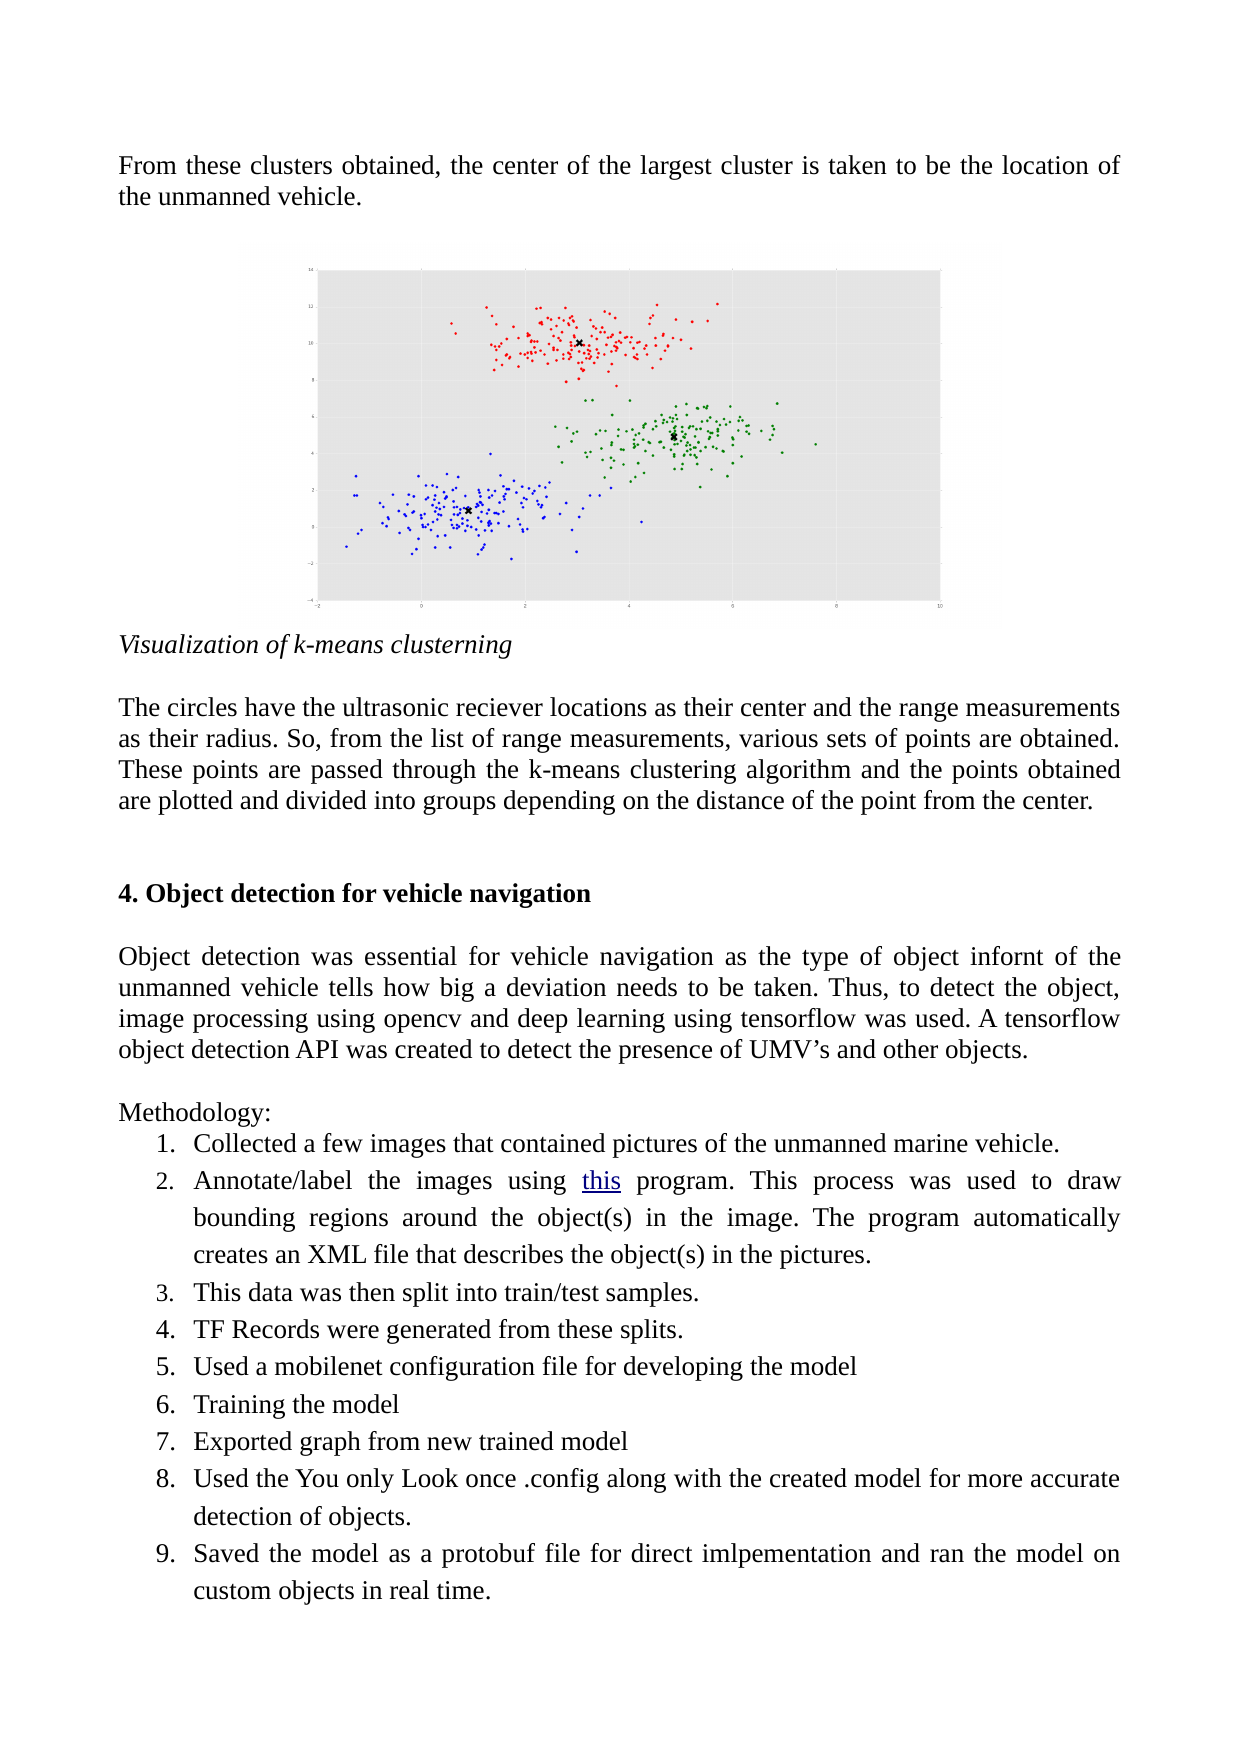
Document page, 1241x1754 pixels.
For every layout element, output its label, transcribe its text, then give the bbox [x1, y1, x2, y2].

picture [238, 242, 1002, 629]
text The circles have the ultrasonic reciever locations as their center and the range measurements as their radius. So, from the list of range measurements, various sets of points are obtained. These points are passed through the k-means clustering algorithm and the points obtained are plotted and divided into groups depending on the distance of the point from the center. [118, 691, 1122, 815]
list Training the model [156, 1388, 1122, 1419]
list Exported graph from new trained model [156, 1425, 1122, 1456]
list Annotate/label the images using this program. This process was used to draw bounding regions around the object(s) in the image. The program automatically creates an XML file that describes the object(s) in the pictures. [156, 1164, 1122, 1270]
text Methodology: [118, 1096, 1122, 1127]
list Collected a few images that contained pictures of the unmanned marine vehicle. [156, 1127, 1122, 1158]
list Saved the model as a protobuf file for direct imlpementation and ran the model on custom objects in real time. [156, 1537, 1122, 1605]
list Used a mobilenet configuration file for developing the model [156, 1351, 1122, 1382]
text Visualization of k-means clusterning [118, 243, 1122, 659]
list Used the You only Look once .config along with the created model for more accurate detection of objects. [156, 1462, 1122, 1531]
text 4. Object detection for vehicle navigation [118, 878, 1122, 909]
list This data was then split into train/test samples. [156, 1276, 1122, 1307]
text From these clusters obtained, the center of the largest cluster is taken to be the location of the unmanned vehicle. [118, 149, 1122, 212]
list TF Records were generated from these splits. [156, 1313, 1122, 1344]
text Object detection was essential for vehicle navigation as the type of object infornt of the unmanned vehicle tells how big a deviation needs to be taken. Thus, to detect the object, image processing using opencv and deep learning using tensorflow was used. A tensorflow object detection API was created to detect the presence of UMV’s and other objects. [118, 940, 1122, 1064]
